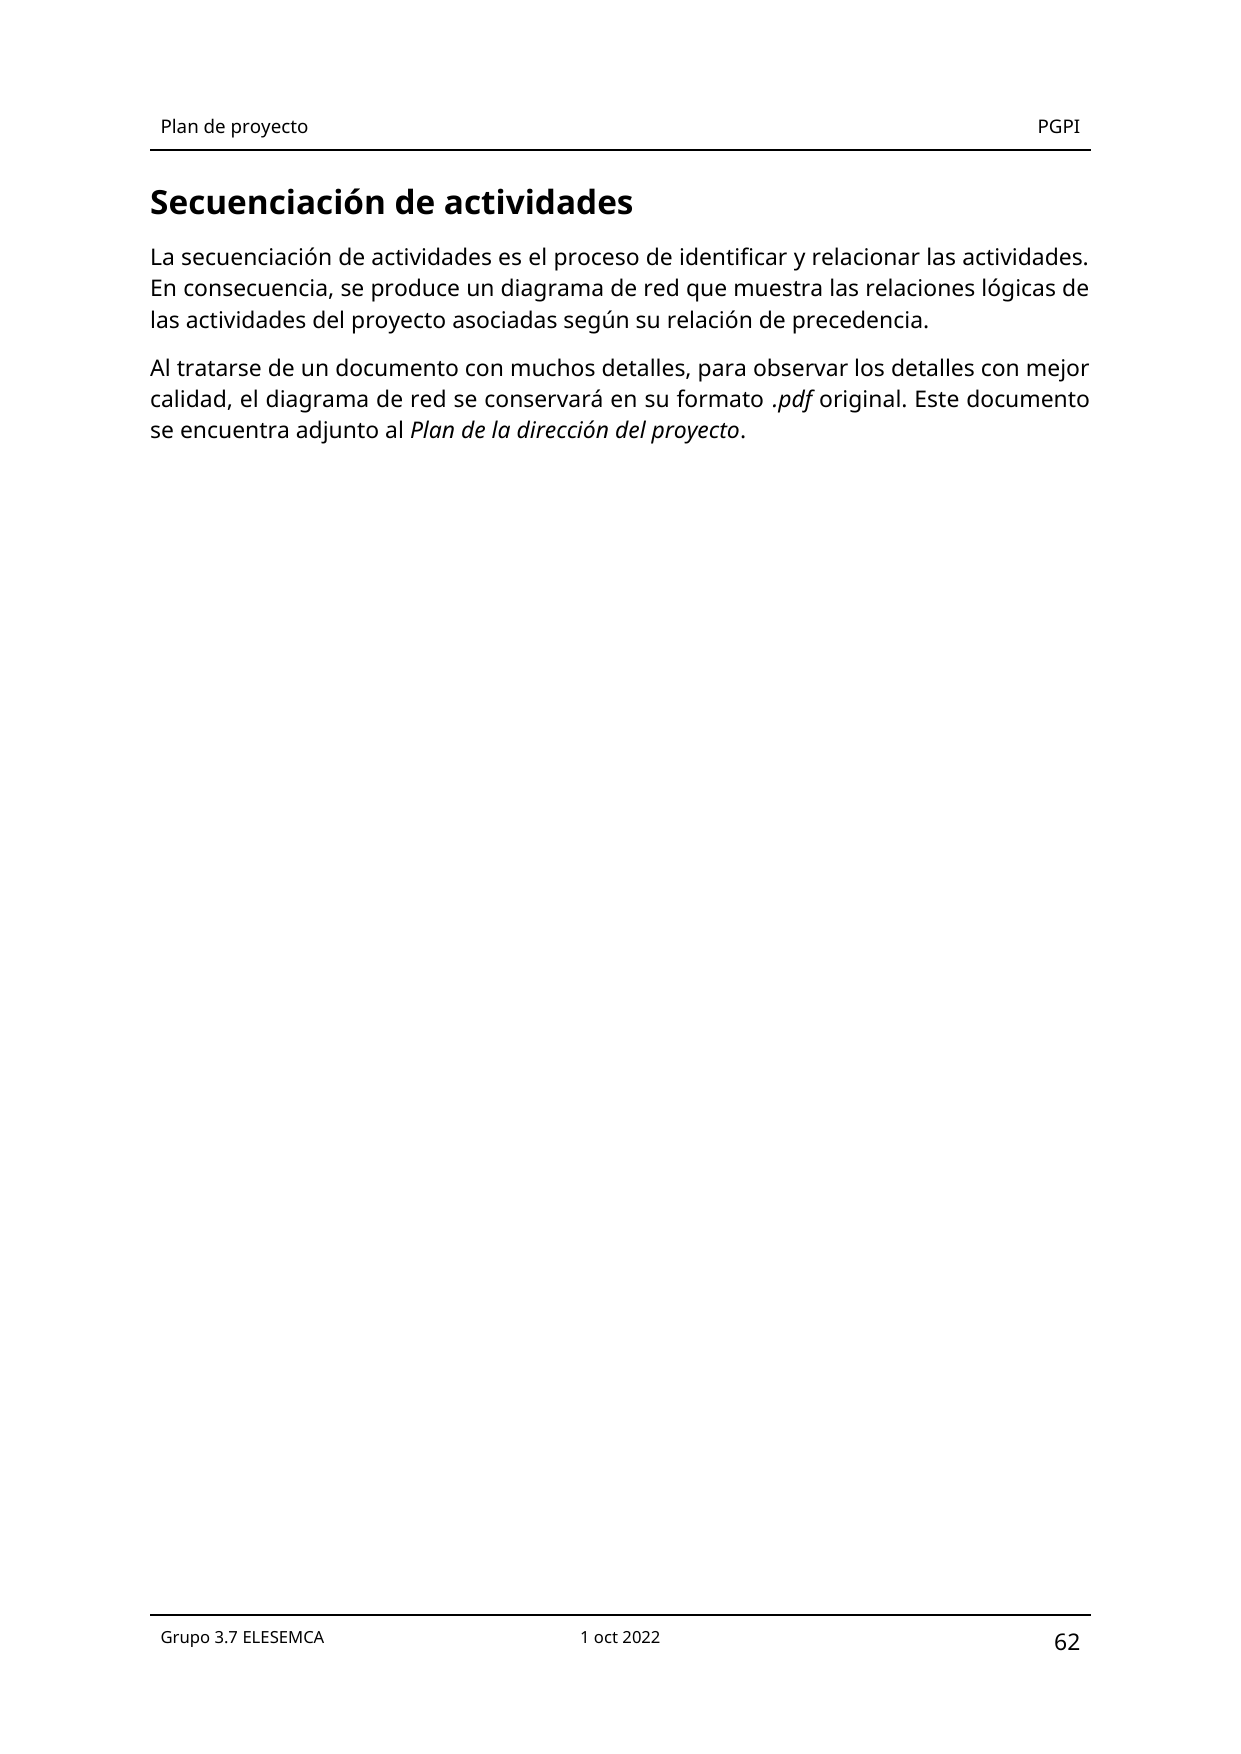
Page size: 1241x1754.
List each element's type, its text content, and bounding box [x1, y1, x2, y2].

subtitle Secuenciación de actividades [150, 179, 1090, 224]
text Al tratarse de un documento con muchos detalles, para observar los detalles con mejor calidad, el diagrama de red se conservará en su formato .pdf original. Este documento se encuentra adjunto al Plan de la dirección del proyecto. [150, 352, 1090, 445]
text La secuenciación de actividades es el proceso de identificar y relacionar las actividades. En consecuencia, se produce un diagrama de red que muestra las relaciones lógicas de las actividades del proyecto asociadas según su relación de precedencia. [150, 241, 1090, 335]
